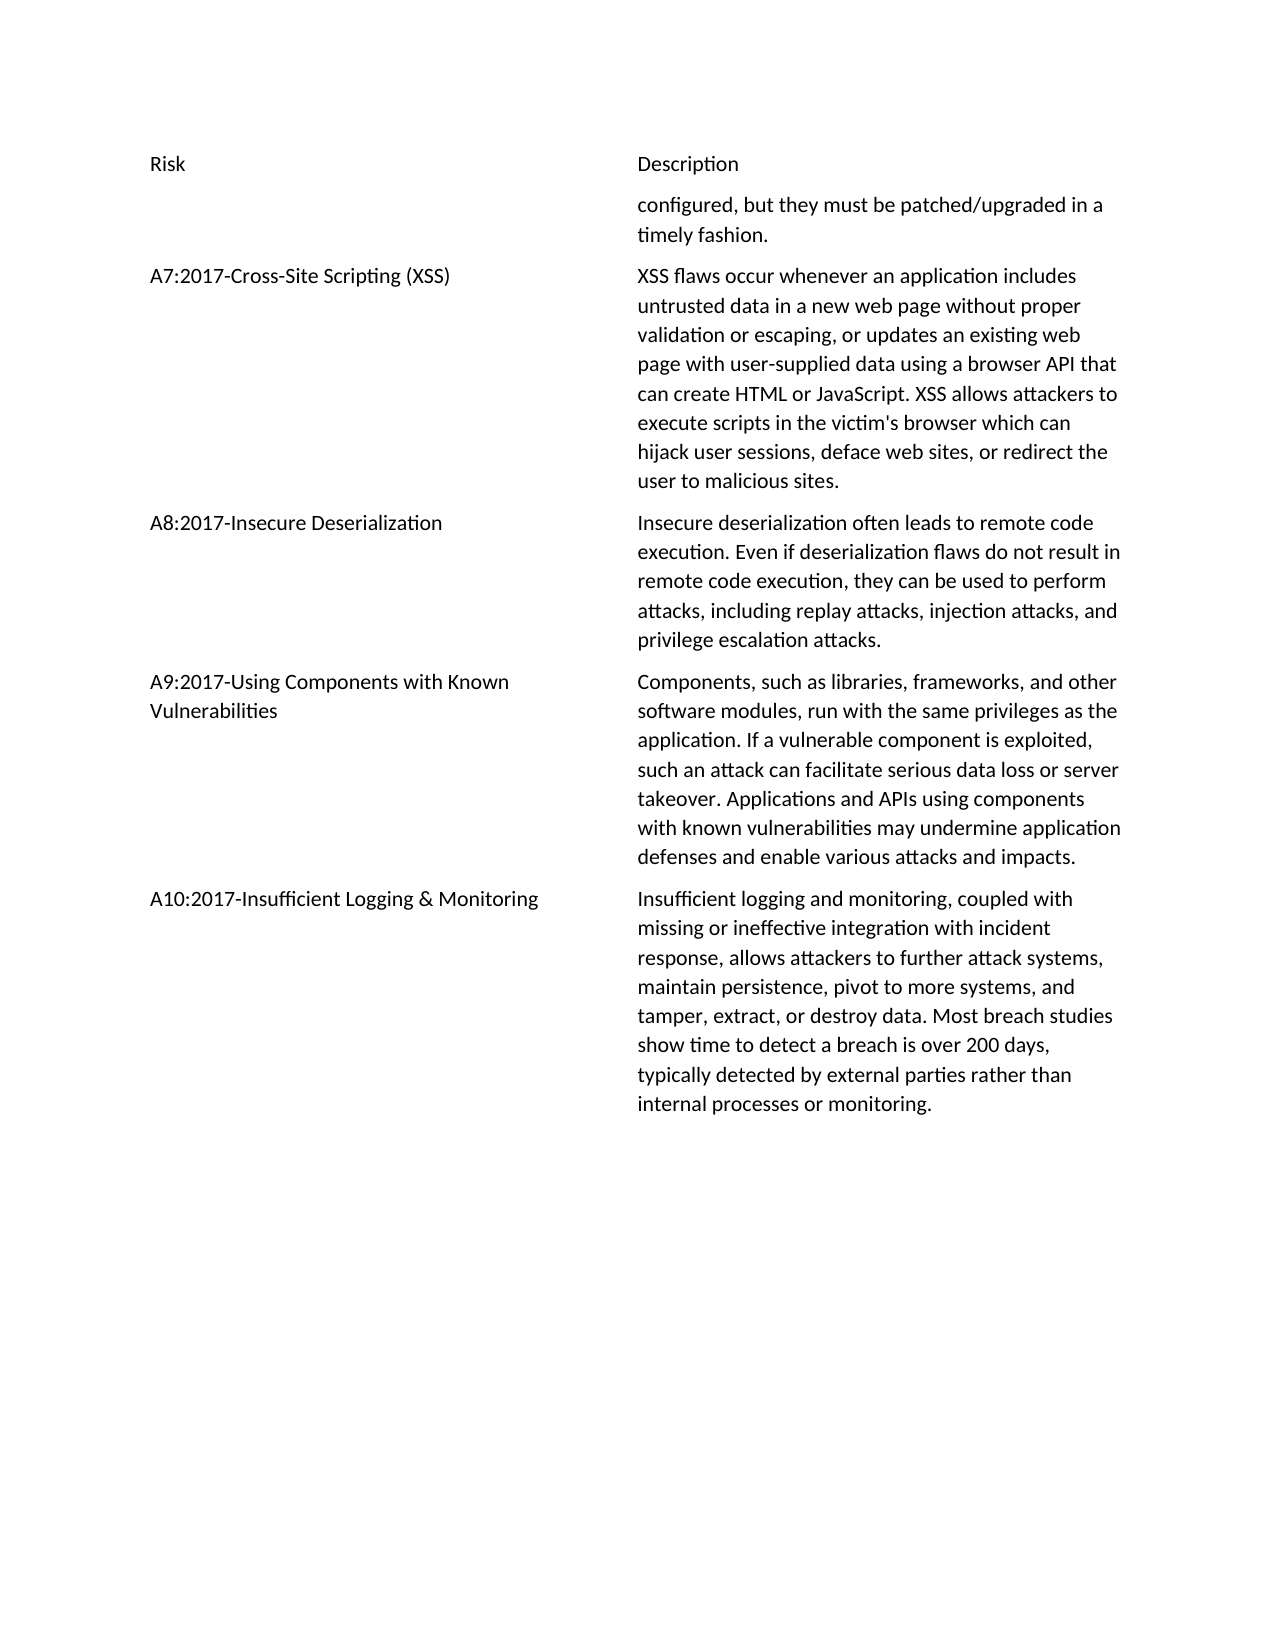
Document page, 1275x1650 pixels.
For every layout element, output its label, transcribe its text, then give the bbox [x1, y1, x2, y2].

table_header Description [638, 150, 1125, 192]
table_cell XSS flaws occur whenever an application includes untrusted data in a new web page without proper validation or escaping, or updates an existing web page with user-supplied data using a browser API that can create HTML or JavaScript. XSS allows attackers to execute scripts in the victim's browser which can hijack user sessions, deface web sites, or redirect the user to malicious sites. [638, 263, 1125, 509]
table_cell Insecure deserialization often leads to remote code execution. Even if deserialization flaws do not result in remote code execution, they can be used to perform attacks, including replay attacks, injection attacks, and privilege escalation attacks. [638, 509, 1125, 668]
table_cell A8:2017-Insecure Deserialization [150, 509, 637, 668]
table_header Risk [150, 150, 637, 192]
table_cell configured, but they must be patched/upgraded in a timely fashion. [638, 192, 1125, 263]
table_cell A9:2017-Using Components with Known Vulnerabilities [150, 668, 637, 885]
table_cell A7:2017-Cross-Site Scripting (XSS) [150, 263, 637, 509]
table_cell Insufficient logging and monitoring, coupled with missing or ineffective integration with incident response, allows attackers to further attack systems, maintain persistence, pivot to more systems, and tamper, extract, or destroy data. Most breach studies show time to detect a breach is over 200 days, typically detected by external parties rather than internal processes or monitoring. [638, 885, 1125, 1132]
table_cell A10:2017-Insufficient Logging & Monitoring [150, 885, 637, 1132]
table_cell [150, 192, 637, 263]
table_cell Components, such as libraries, frameworks, and other software modules, run with the same privileges as the application. If a vulnerable component is exploited, such an attack can facilitate serious data loss or server takeover. Applications and APIs using components with known vulnerabilities may undermine application defenses and enable various attacks and impacts. [638, 668, 1125, 885]
